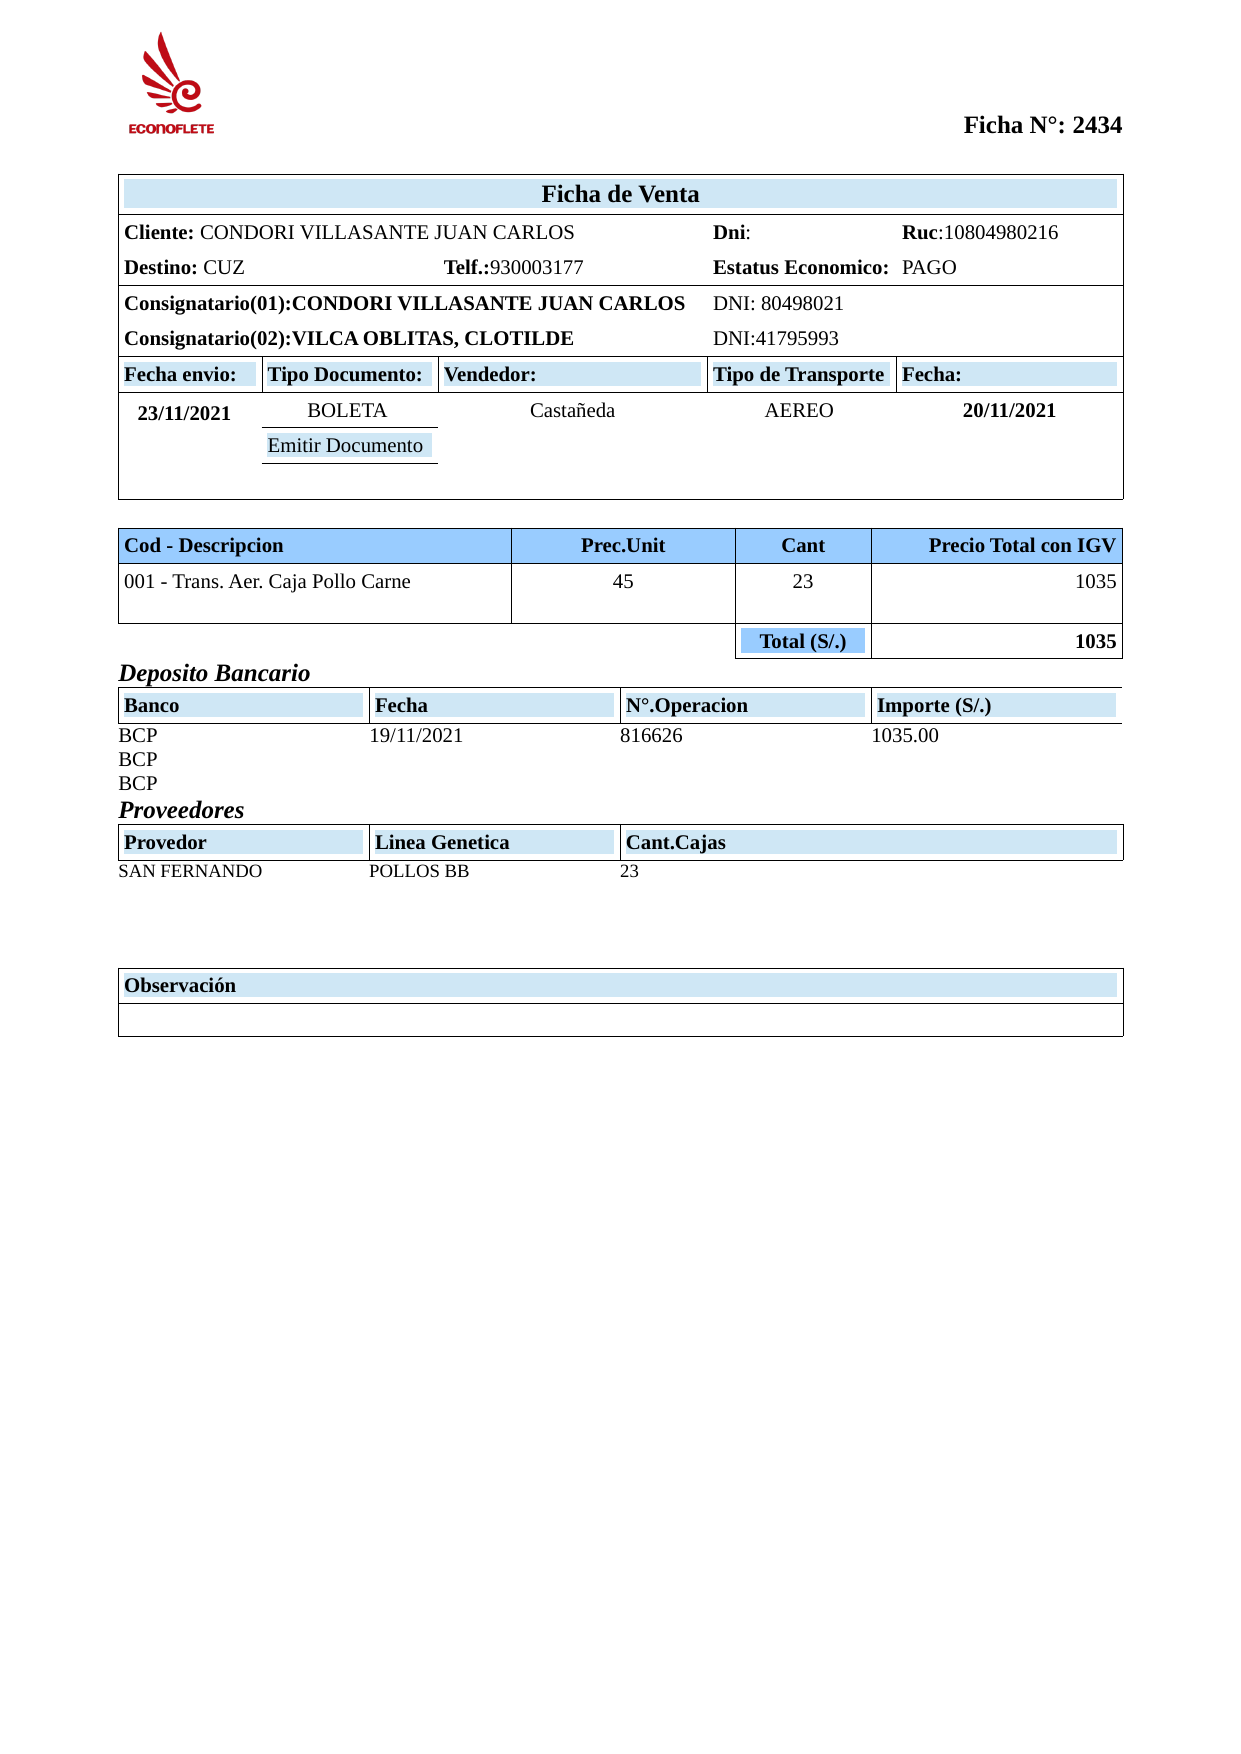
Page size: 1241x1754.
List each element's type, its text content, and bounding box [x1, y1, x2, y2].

table_header Cant [736, 529, 871, 563]
table_cell [119, 1004, 1123, 1036]
table_header Cod - Descripcion [119, 529, 511, 563]
text Proveedores [118, 795, 1122, 824]
table_header Ficha de Venta [119, 175, 1123, 214]
table_cell [118, 903, 369, 924]
table_cell [118, 624, 511, 658]
table_cell [871, 771, 1122, 795]
table_cell [620, 946, 1123, 967]
table_cell [620, 924, 1123, 946]
table_header Prec.Unit [512, 529, 735, 563]
table_cell Tipo de Transporte [708, 357, 896, 392]
table_cell AEREO [707, 393, 896, 498]
table_cell Castañeda [438, 393, 707, 498]
table_cell Consignatario(02):VILCA OBLITAS, CLOTILDE [119, 321, 707, 356]
table_cell [620, 881, 1123, 903]
table_cell [118, 881, 369, 903]
table_cell Telf.:930003177 [438, 249, 707, 285]
table_cell [620, 903, 1123, 924]
table_header Precio Total con IGV [872, 529, 1122, 563]
table_cell PAGO [896, 249, 1123, 285]
table_cell Destino: CUZ [119, 249, 438, 285]
table_header Cant.Cajas [621, 825, 1123, 859]
table_cell BOLETA [262, 393, 438, 427]
table_cell BCP [118, 747, 369, 771]
table_cell Tipo Documento: [263, 357, 438, 392]
table_cell [620, 747, 871, 771]
table_cell 23/11/2021 [119, 393, 262, 498]
table_cell POLLOS BB [369, 861, 620, 881]
table_cell DNI:41795993 [707, 321, 1123, 356]
table_header Banco [119, 688, 369, 723]
table_cell [369, 946, 620, 967]
table_cell 1035 [872, 624, 1122, 658]
table_cell [369, 924, 620, 946]
table_cell Cliente: CONDORI VILLASANTE JUAN CARLOS [119, 215, 707, 249]
table_cell Ruc:10804980216 [896, 215, 1123, 249]
table_cell 45 [512, 564, 735, 623]
table_cell SAN FERNANDO [118, 861, 369, 881]
table_cell Consignatario(01):CONDORI VILLASANTE JUAN CARLOS [119, 286, 707, 321]
table_cell [118, 924, 369, 946]
table_cell 23 [736, 564, 871, 623]
table_cell Vendedor: [439, 357, 707, 392]
table_cell [262, 464, 438, 498]
table_cell [369, 771, 620, 795]
table_cell [871, 747, 1122, 771]
table_cell 19/11/2021 [369, 724, 620, 747]
table_cell [118, 946, 369, 967]
table_cell 816626 [620, 724, 871, 747]
table_header Fecha [370, 688, 620, 723]
table_cell BCP [118, 724, 369, 747]
table_cell 20/11/2021 [896, 393, 1123, 498]
table_header Provedor [119, 825, 369, 859]
table_cell BCP [118, 771, 369, 795]
table_cell Emitir Documento [262, 428, 438, 463]
table_header Observación [119, 969, 1123, 1003]
picture [118, 31, 225, 134]
table_cell DNI: 80498021 [707, 286, 1123, 321]
table_cell [620, 771, 871, 795]
table_header N°.Operacion [621, 688, 871, 723]
table_cell [369, 747, 620, 771]
table_cell 23 [620, 861, 1123, 881]
table_cell 1035.00 [871, 724, 1122, 747]
table_cell [369, 903, 620, 924]
table_cell Dni: [707, 215, 896, 249]
table_cell [369, 881, 620, 903]
table_header Linea Genetica [370, 825, 620, 859]
table_cell Fecha: [897, 357, 1123, 392]
table_cell 001 - Trans. Aer. Caja Pollo Carne [119, 564, 511, 623]
table_cell [511, 624, 735, 658]
table_cell Fecha envio: [119, 357, 262, 392]
table_cell 1035 [872, 564, 1122, 623]
text Deposito Bancario [118, 658, 1122, 687]
table_cell Estatus Economico: [707, 249, 896, 285]
table_header Importe (S/.) [872, 688, 1122, 723]
table_cell Total (S/.) [736, 624, 871, 658]
